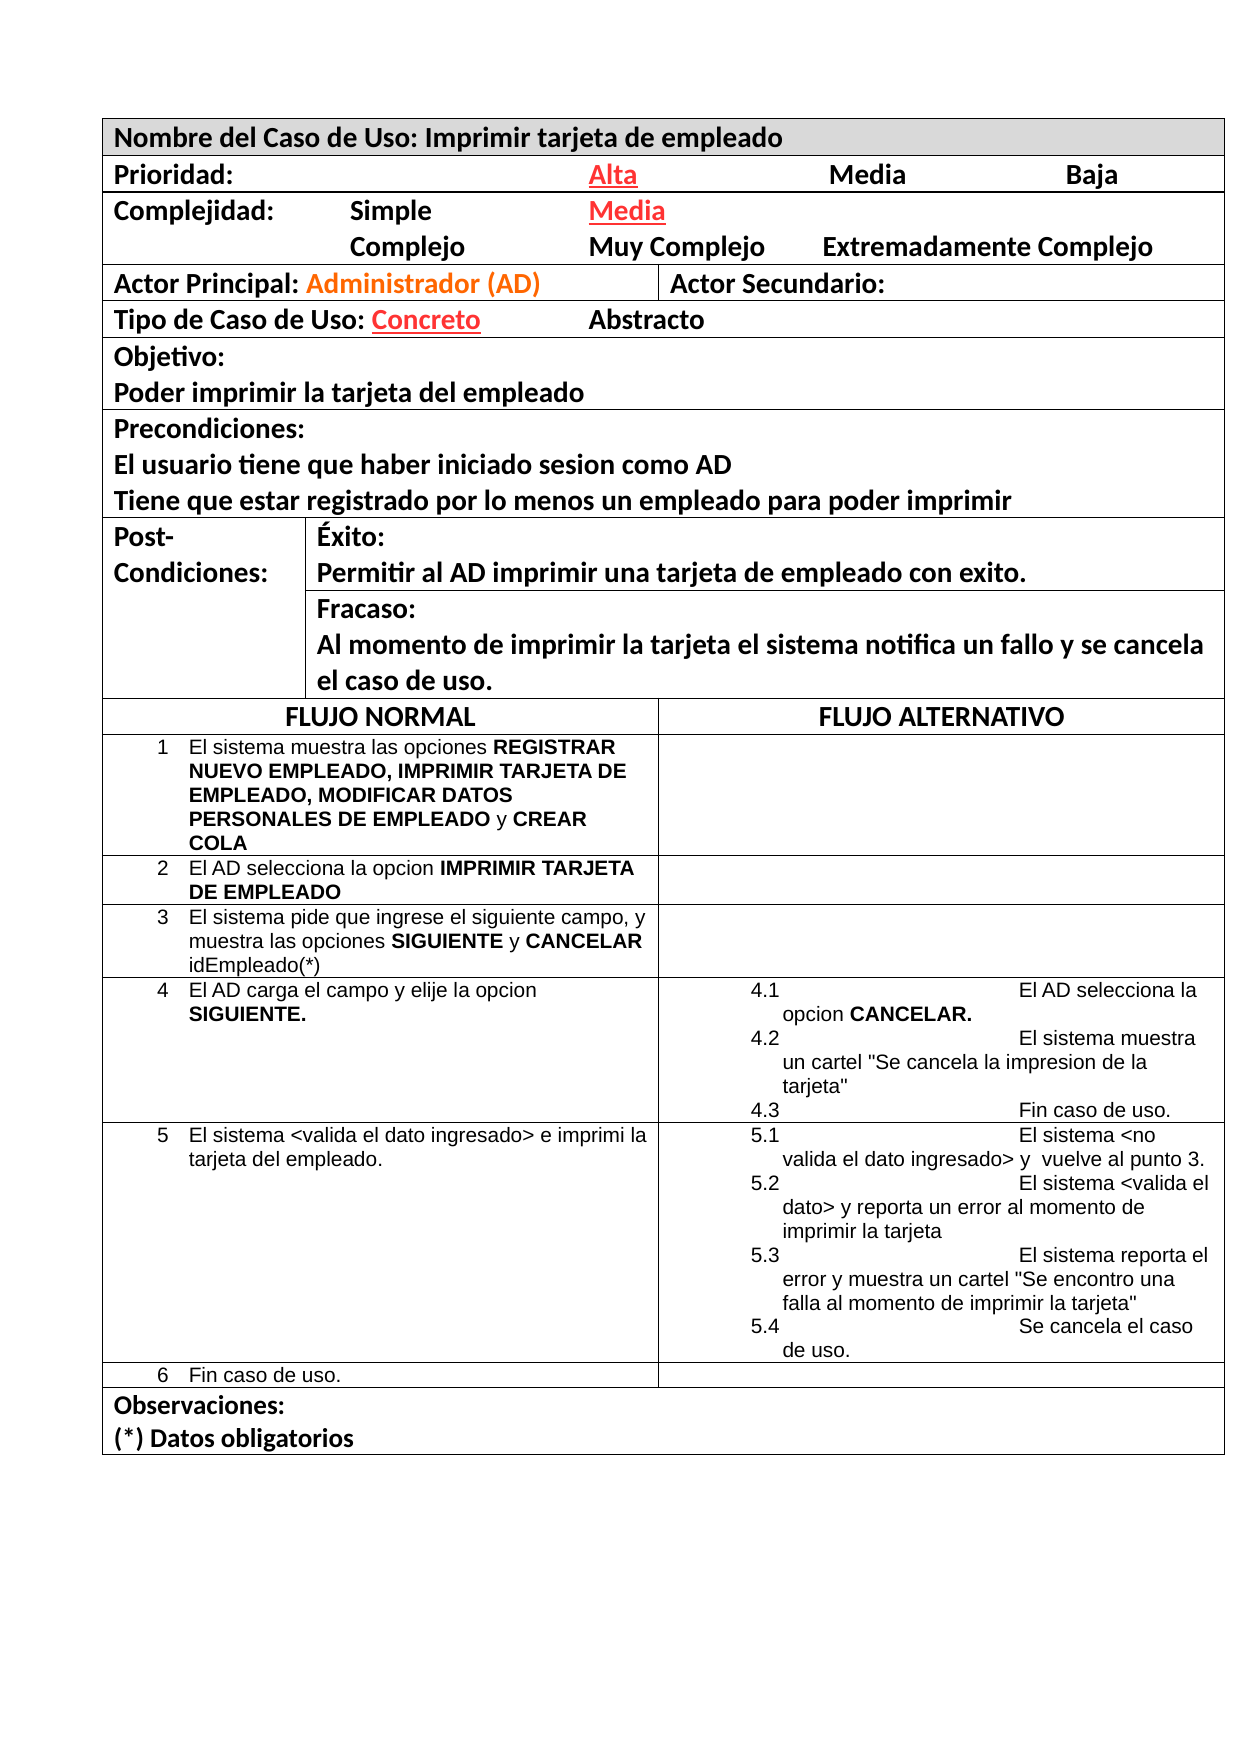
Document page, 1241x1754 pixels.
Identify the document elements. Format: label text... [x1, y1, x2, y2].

table_cell Fracaso: Al momento de imprimir la tarjeta el sistema notifica un fallo y se cancela el caso de uso. [306, 591, 1224, 697]
table_cell FLUJO ALTERNATIVO [659, 699, 1224, 734]
table_cell [659, 856, 1224, 904]
table_cell FLUJO NORMAL [103, 699, 658, 734]
table_cell El sistema muestra las opciones REGISTRAR NUEVO EMPLEADO, IMPRIMIR TARJETA DE EMPLEADO, MODIFICAR DATOS PERSONALES DE EMPLEADO y CREAR COLA [103, 735, 658, 855]
table_cell Complejidad: Simple Media Complejo Muy Complejo Extremadamente Complejo [103, 193, 1224, 264]
table_cell Tipo de Caso de Uso: Concreto Abstracto [103, 301, 1224, 337]
table_cell Objetivo: Poder imprimir la tarjeta del empleado [103, 338, 1224, 409]
table_cell Prioridad: Alta Media Baja [103, 156, 1224, 191]
table_cell Actor Principal: Administrador (AD) [103, 265, 658, 300]
table_cell [659, 1363, 1224, 1387]
table_cell [659, 905, 1224, 977]
table_cell El sistema <valida el dato ingresado> e imprimi la tarjeta del empleado. [103, 1123, 658, 1362]
table_cell [659, 735, 1224, 855]
table_cell El AD selecciona la opcion CANCELAR. El sistema muestra un cartel "Se cancela la impresion de la tarjeta" Fin caso de uso. [659, 978, 1224, 1122]
table_cell El AD carga el campo y elije la opcion SIGUIENTE. [103, 978, 658, 1122]
table_cell Fin caso de uso. [103, 1363, 658, 1387]
table_cell Observaciones: (*) Datos obligatorios [103, 1388, 1224, 1454]
table_cell Éxito: Permitir al AD imprimir una tarjeta de empleado con exito. [306, 518, 1224, 589]
table_header Nombre del Caso de Uso: Imprimir tarjeta de empleado [103, 119, 1224, 155]
table_cell Precondiciones: El usuario tiene que haber iniciado sesion como AD Tiene que estar registrado por lo menos un empleado para poder imprimir [103, 410, 1224, 517]
table_cell Post-Condiciones: [103, 518, 305, 697]
table_cell El sistema pide que ingrese el siguiente campo, y muestra las opciones SIGUIENTE y CANCELAR idEmpleado(*) [103, 905, 658, 977]
table_cell El AD selecciona la opcion IMPRIMIR TARJETA DE EMPLEADO [103, 856, 658, 904]
table_cell Actor Secundario: [659, 265, 1224, 300]
table_cell El sistema <no valida el dato ingresado> y vuelve al punto 3. El sistema <valida el dato> y reporta un error al momento de imprimir la tarjeta El sistema reporta el error y muestra un cartel "Se encontro una falla al momento de imprimir la tarjeta" Se cancela el caso de uso. [659, 1123, 1224, 1362]
